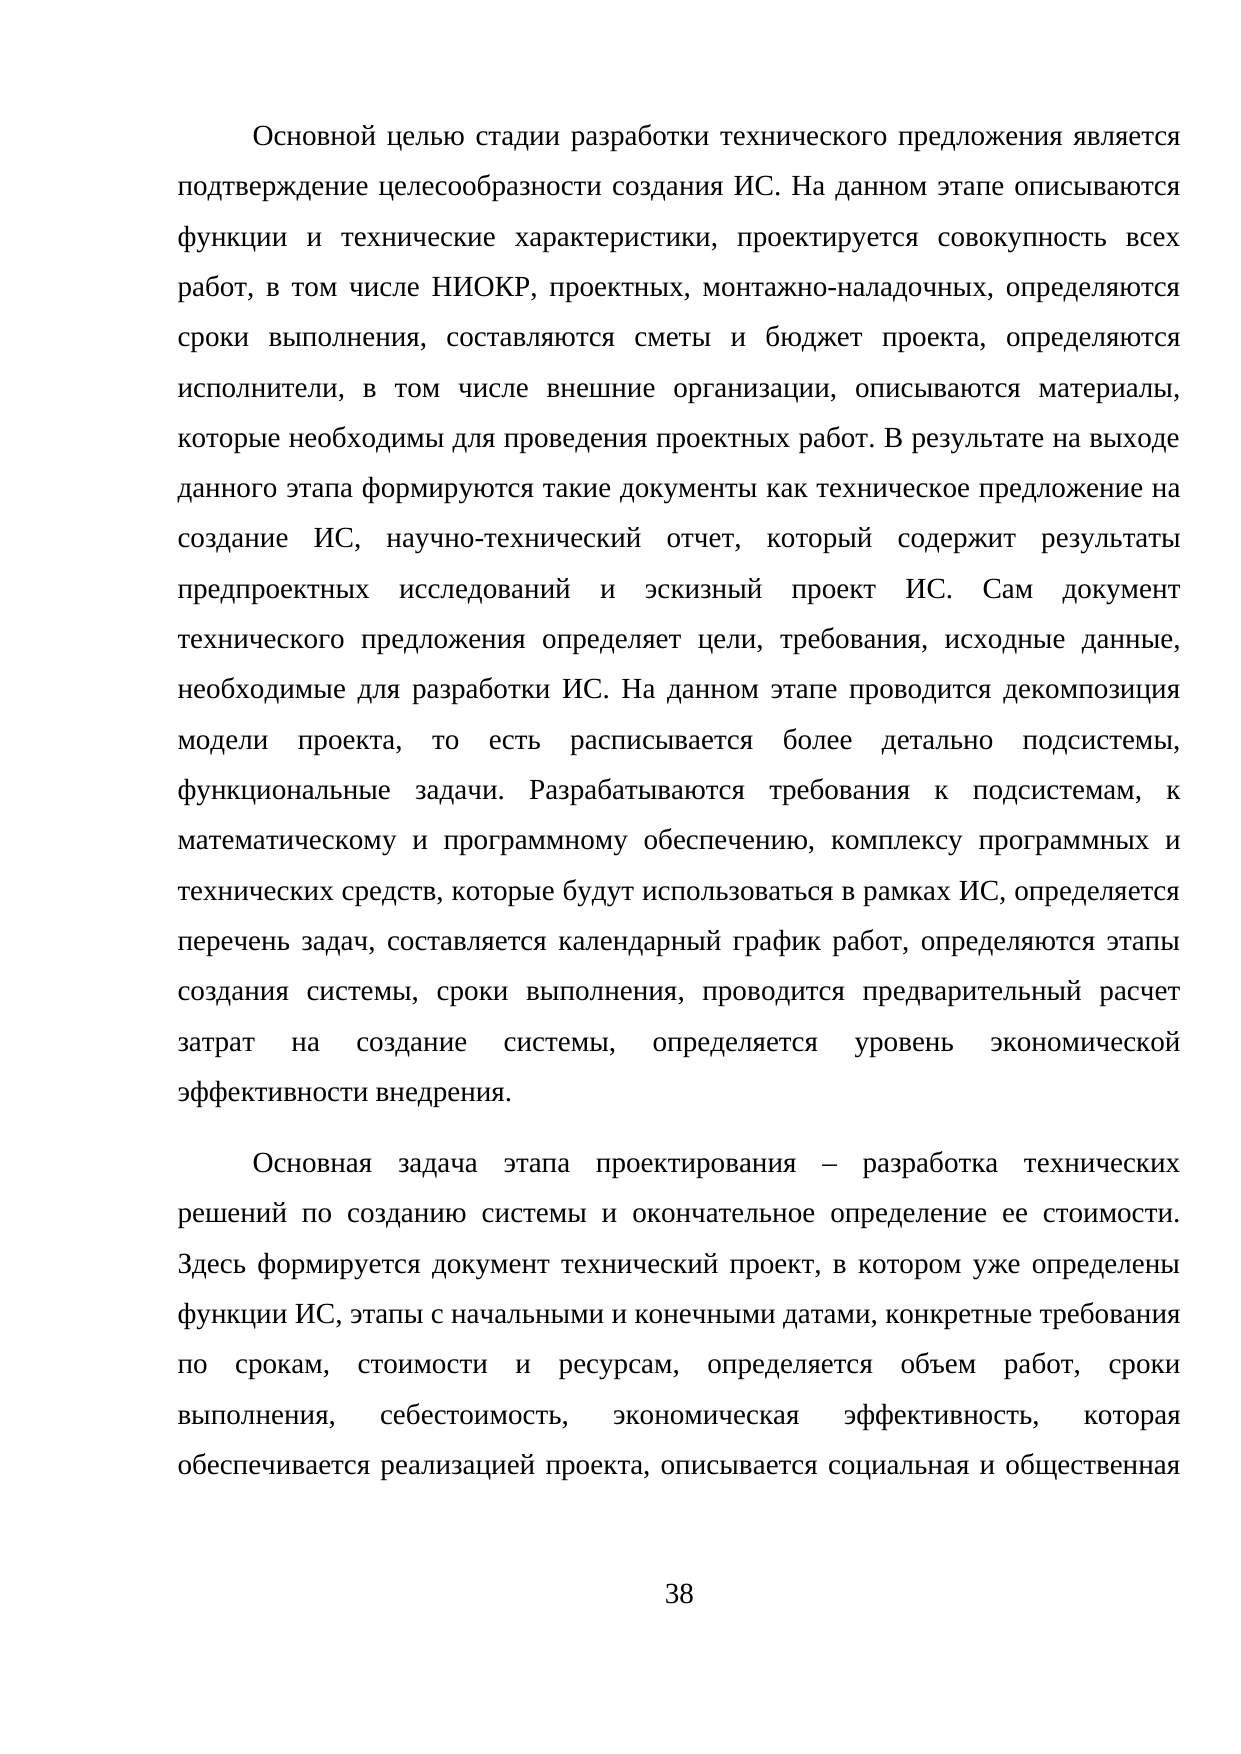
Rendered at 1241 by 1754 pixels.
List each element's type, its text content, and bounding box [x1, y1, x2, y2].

text Основной целью стадии разработки технического предложения является подтверждение целесообразности создания ИС. На данном этапе описываются функции и технические характеристики, проектируется совокупность всех работ, в том числе НИОКР, проектных, монтажно-наладочных, определяются сроки выполнения, составляются сметы и бюджет проекта, определяются исполнители, в том числе внешние организации, описываются материалы, которые необходимы для проведения проектных работ. В результате на выходе данного этапа формируются такие документы как техническое предложение на создание ИС, научно-технический отчет, который содержит результаты предпроектных исследований и эскизный проект ИС. Сам документ технического предложения определяет цели, требования, исходные данные, необходимые для разработки ИС. На данном этапе проводится декомпозиция модели проекта, то есть расписывается более детально подсистемы, функциональные задачи. Разрабатываются требования к подсистемам, к математическому и программному обеспечению, комплексу программных и технических средств, которые будут использоваться в рамках ИС, определяется перечень задач, составляется календарный график работ, определяются этапы создания системы, сроки выполнения, проводится предварительный расчет затрат на создание системы, определяется уровень экономической эффективности внедрения. [177, 118, 1181, 1108]
text Основная задача этапа проектирования – разработка технических решений по созданию системы и окончательное определение ее стоимости. Здесь формируется документ технический проект, в котором уже определены функции ИС, этапы с начальными и конечными датами, конкретные требования по срокам, стоимости и ресурсам, определяется объем работ, сроки выполнения, себестоимость, экономическая эффективность, которая обеспечивается реализацией проекта, описывается социальная и общественная [177, 1145, 1181, 1481]
